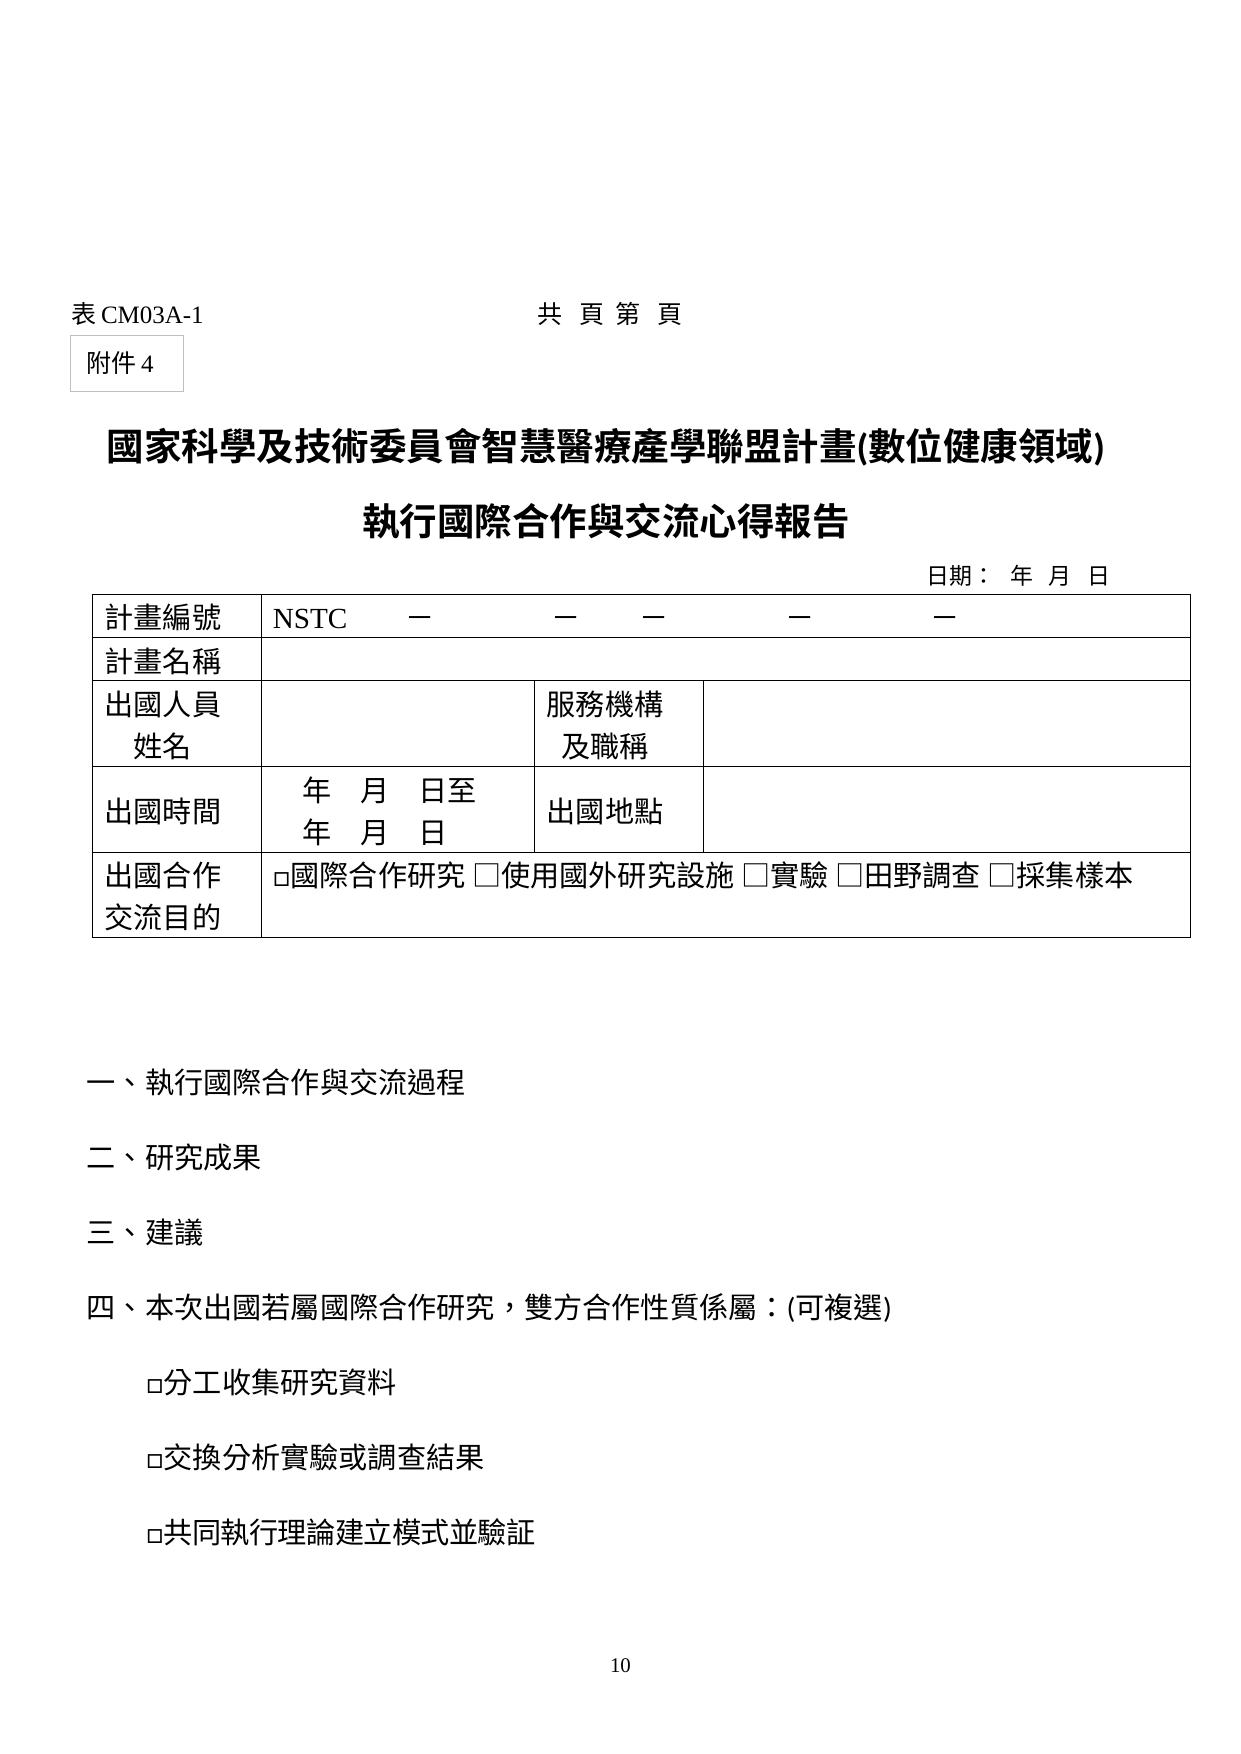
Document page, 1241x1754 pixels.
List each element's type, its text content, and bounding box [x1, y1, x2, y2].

table_header 計畫編號 [93, 595, 261, 637]
text 執行國際合作與交流心得報告 [71, 481, 1140, 556]
text □共同執行理論建立模式並驗証 [146, 1493, 1169, 1568]
table_cell [704, 681, 1190, 766]
text 一、執行國際合作與交流過程 [86, 1043, 1140, 1118]
text □交換分析實驗或調查結果 [146, 1418, 1169, 1493]
table_cell [704, 767, 1190, 852]
text 日期： 年 月 日 [71, 556, 1140, 593]
text 國家科學及技術委員會智慧醫療產學聯盟計畫(數位健康領域) [71, 406, 1140, 481]
table_cell 年 月 日至 年 月 日 [262, 767, 534, 852]
text 表CM03A-1 共 頁 第 頁 [71, 293, 1169, 331]
text 附件4 [86, 343, 168, 379]
text 四、本次出國若屬國際合作研究，雙方合作性質係屬：(可複選) [86, 1268, 1140, 1343]
table_cell 服務機構及職稱 [535, 681, 703, 766]
table_cell □國際合作研究 □使用國外研究設施 □實驗 □田野調查 □採集樣本 [262, 853, 1190, 937]
table_cell [262, 638, 1190, 680]
text 三、建議 [86, 1193, 1140, 1268]
table_cell 出國時間 [93, 767, 261, 852]
table_header NSTC － － － － － [262, 595, 1190, 637]
table_cell 出國合作交流目的 [93, 853, 261, 937]
text 二、研究成果 [86, 1118, 1140, 1193]
table_cell 計畫名稱 [93, 638, 261, 680]
text □分工收集研究資料 [146, 1343, 1169, 1418]
table_cell 出國地點 [535, 767, 703, 852]
table_cell 出國人員姓名 [93, 681, 261, 766]
table_cell [262, 681, 534, 766]
